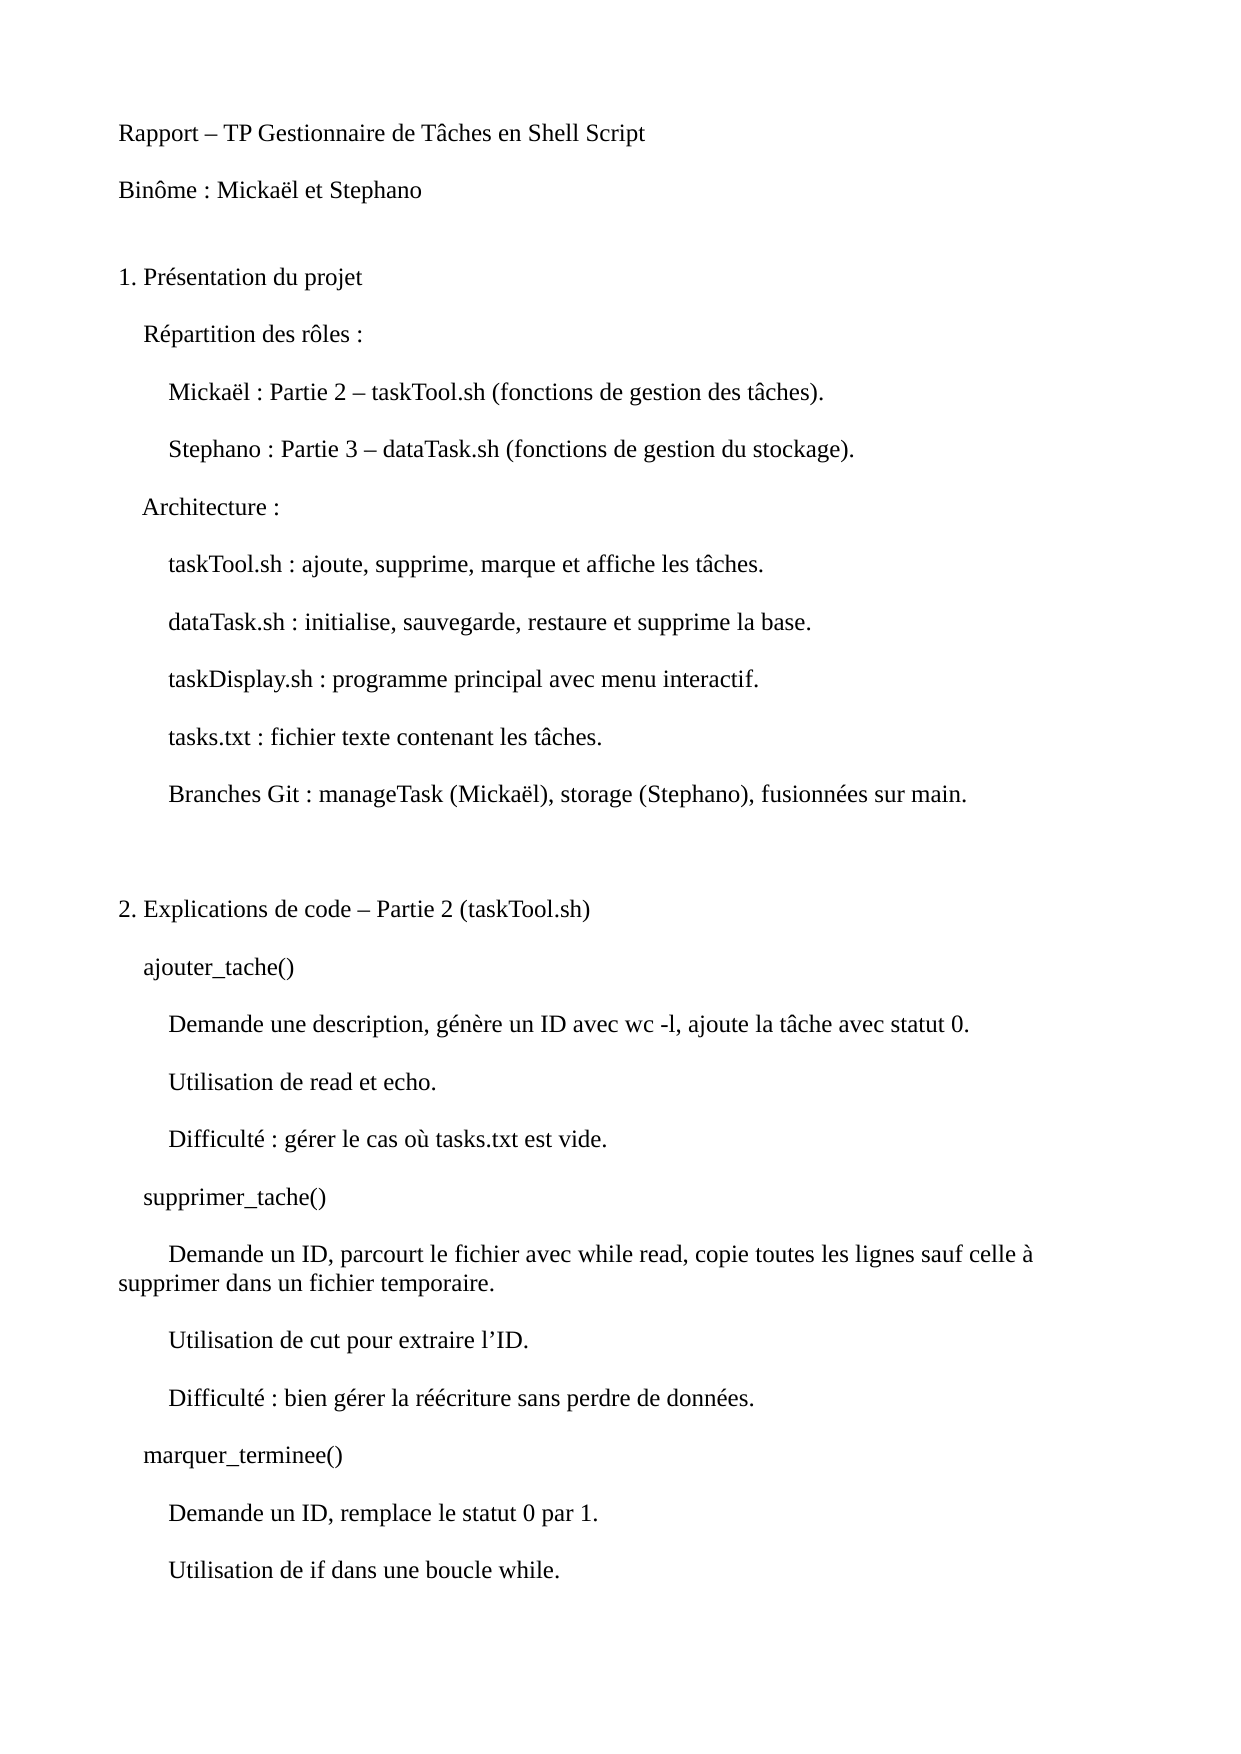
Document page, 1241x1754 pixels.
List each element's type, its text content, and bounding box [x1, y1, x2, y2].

text Rapport – TP Gestionnaire de Tâches en Shell Script [118, 118, 1122, 147]
text supprimer_tache() [118, 1182, 1122, 1211]
text Demande une description, génère un ID avec wc -l, ajoute la tâche avec statut 0. [118, 1009, 1122, 1038]
text 1. Présentation du projet [118, 262, 1122, 291]
text marquer_terminee() [118, 1441, 1122, 1469]
text Mickaël : Partie 2 – taskTool.sh (fonctions de gestion des tâches). [118, 377, 1122, 406]
text ajouter_tache() [118, 952, 1122, 981]
text Binôme : Mickaël et Stephano [118, 176, 1122, 204]
text Répartition des rôles : [118, 319, 1122, 348]
text Utilisation de read et echo. [118, 1067, 1122, 1096]
text Demande un ID, remplace le statut 0 par 1. [118, 1498, 1122, 1527]
text Branches Git : manageTask (Mickaël), storage (Stephano), fusionnées sur main. [118, 779, 1122, 808]
text Demande un ID, parcourt le fichier avec while read, copie toutes les lignes sauf celle à supprimer dans un fichier temporaire. [118, 1239, 1122, 1297]
text Difficulté : gérer le cas où tasks.txt est vide. [118, 1124, 1122, 1153]
text Architecture : [118, 492, 1122, 521]
text tasks.txt : fichier texte contenant les tâches. [118, 722, 1122, 751]
text Utilisation de if dans une boucle while. [118, 1556, 1122, 1584]
text dataTask.sh : initialise, sauvegarde, restaure et supprime la base. [118, 607, 1122, 636]
text taskTool.sh : ajoute, supprime, marque et affiche les tâches. [118, 549, 1122, 578]
text taskDisplay.sh : programme principal avec menu interactif. [118, 664, 1122, 693]
text Utilisation de cut pour extraire l’ID. [118, 1326, 1122, 1354]
text Difficulté : bien gérer la réécriture sans perdre de données. [118, 1383, 1122, 1412]
text 2. Explications de code – Partie 2 (taskTool.sh) [118, 894, 1122, 923]
text Stephano : Partie 3 – dataTask.sh (fonctions de gestion du stockage). [118, 434, 1122, 463]
